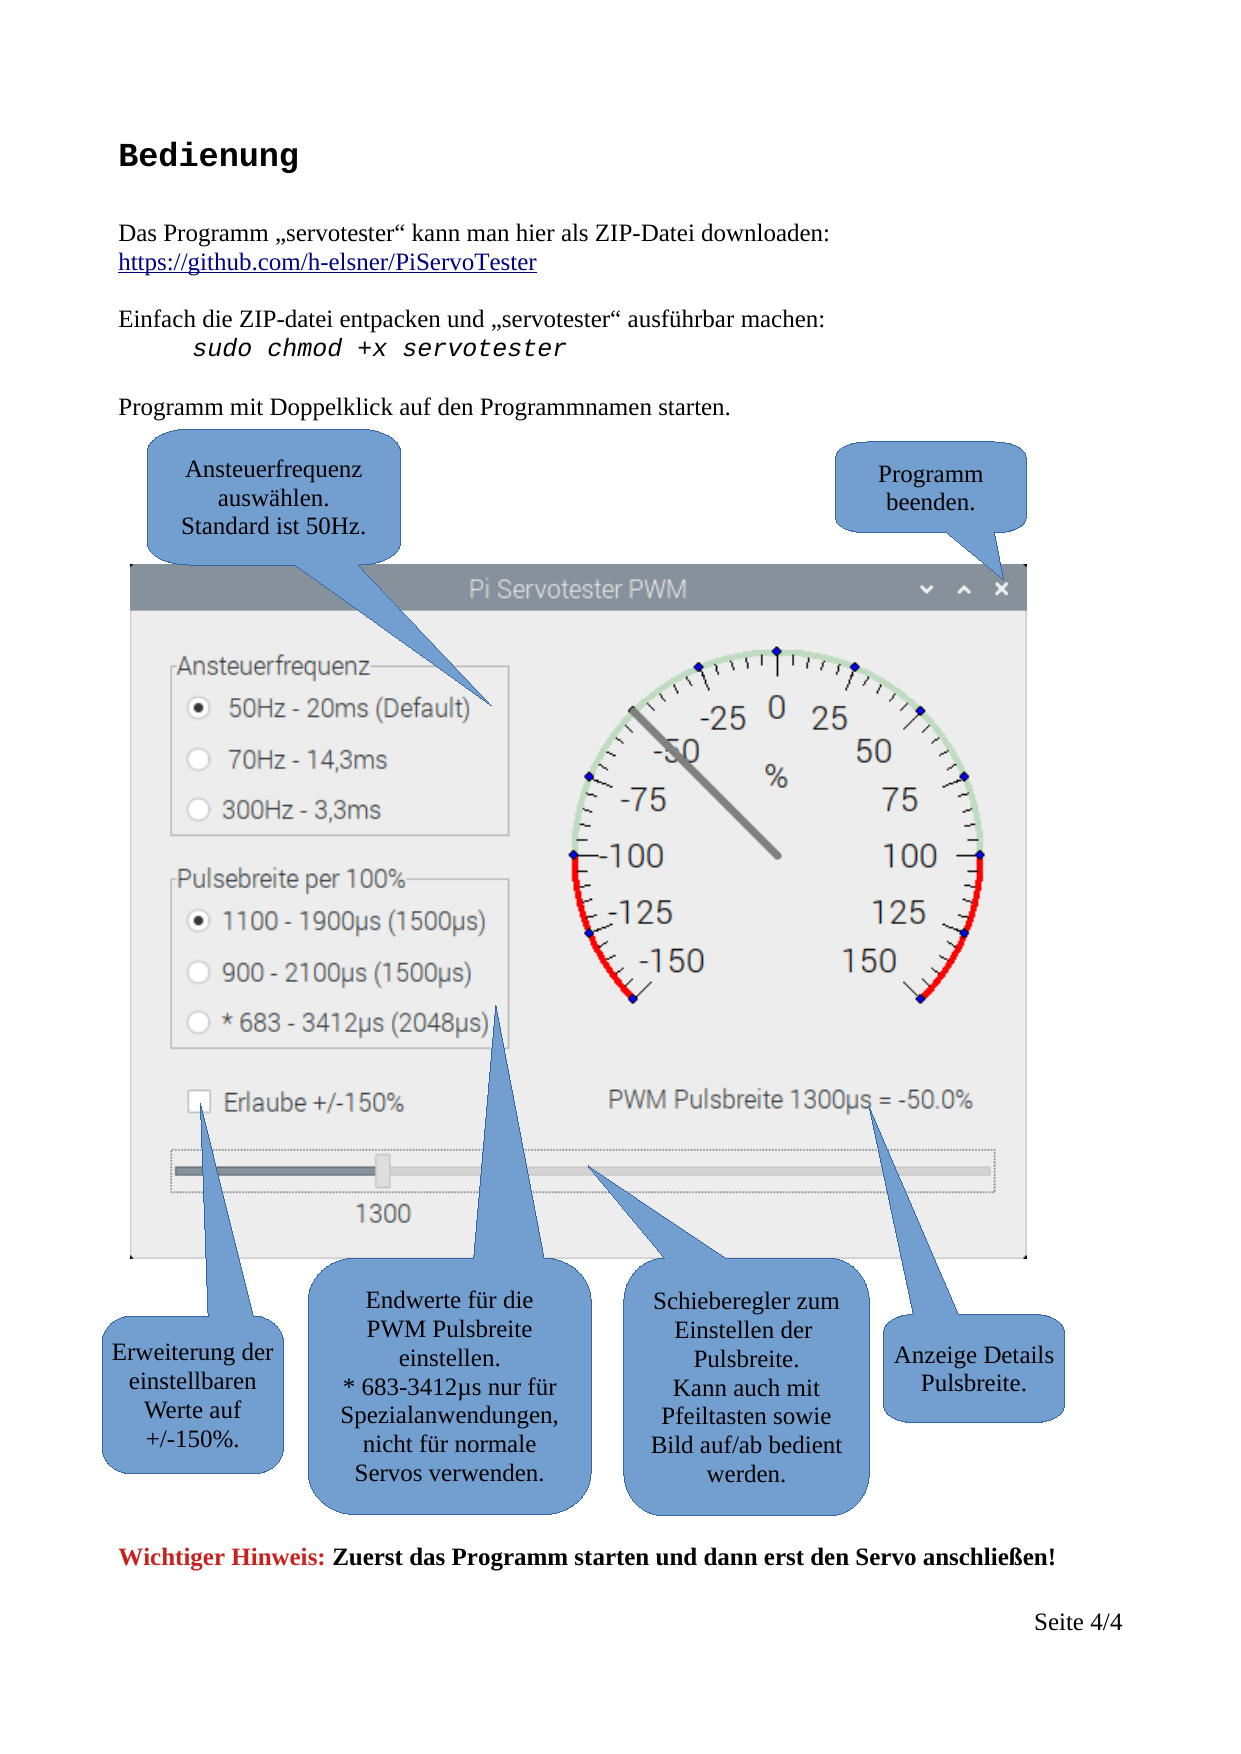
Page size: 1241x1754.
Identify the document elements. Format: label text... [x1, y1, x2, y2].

subtitle Bedienung [118, 139, 1122, 177]
text Das Programm „servotester“ kann man hier als ZIP-Datei downloaden: [118, 218, 1122, 247]
picture [130, 564, 1027, 1259]
text Wichtiger Hinweis: Zuerst das Programm starten und dann erst den Servo anschließen! [118, 1542, 1122, 1570]
text Programm mit Doppelklick auf den Programmnamen starten. [118, 392, 1122, 421]
text Einfach die ZIP-datei entpacken und „servotester“ ausführbar machen: [118, 304, 1122, 333]
text sudo chmod +x servotester [118, 333, 1122, 364]
text https://github.com/h-elsner/PiServoTester [118, 247, 1122, 275]
